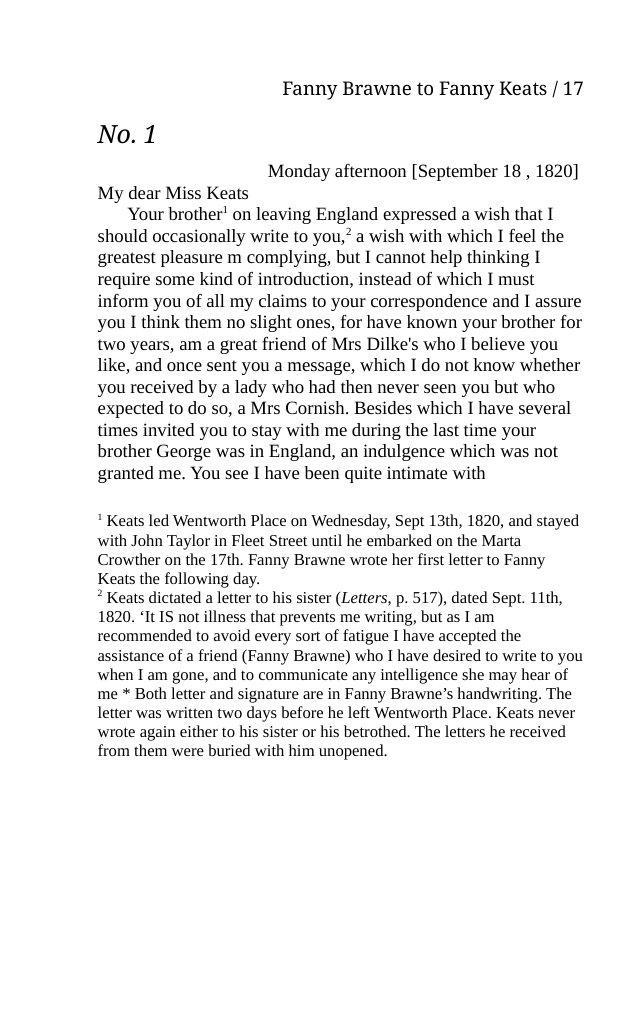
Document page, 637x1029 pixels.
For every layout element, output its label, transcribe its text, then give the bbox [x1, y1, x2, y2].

text Monday afternoon [September 18 , 1820] [97, 160, 583, 182]
text Your brother1 on leaving England expressed a wish that I should occasionally write to you,2 a wish with which I feel the greatest pleasure m complying, but I cannot help thinking I require some kind of introduction, instead of which I must inform you of all my claims to your correspondence and I assure you I think them no slight ones, for have known your brother for two years, am a great friend of Mrs Dilke's who I believe you like, and once sent you a message, which I do not know whether you received by a lady who had then never seen you but who expected to do so, a Mrs Cornish. Besides which I have several times invited you to stay with me during the last time your brother George was in England, an indulgence which was not granted me. You see I have been quite intimate with [97, 203, 583, 483]
subtitle No. 1 [97, 117, 583, 151]
text 1 Keats led Wentworth Place on Wednesday, Sept 13th, 1820, and stayed with John Taylor in Fleet Street until he embarked on the Marta Crowther on the 17th. Fanny Brawne wrote her first letter to Fanny Keats the following day. [97, 511, 583, 588]
text My dear Miss Keats [97, 182, 583, 203]
text 2 Keats dictated a letter to his sister (Letters, p. 517), dated Sept. 11th, 1820. ‘It IS not illness that prevents me writing, but as I am recommended to avoid every sort of fatigue I have accepted the assistance of a friend (Fanny Brawne) who I have desired to write to you when I am gone, and to communicate any intelligence she may hear of me * Both letter and signature are in Fanny Brawne’s handwriting. The letter was written two days before he left Wentworth Place. Keats never wrote again either to his sister or his betrothed. The letters he received from them were buried with him unopened. [97, 588, 583, 760]
